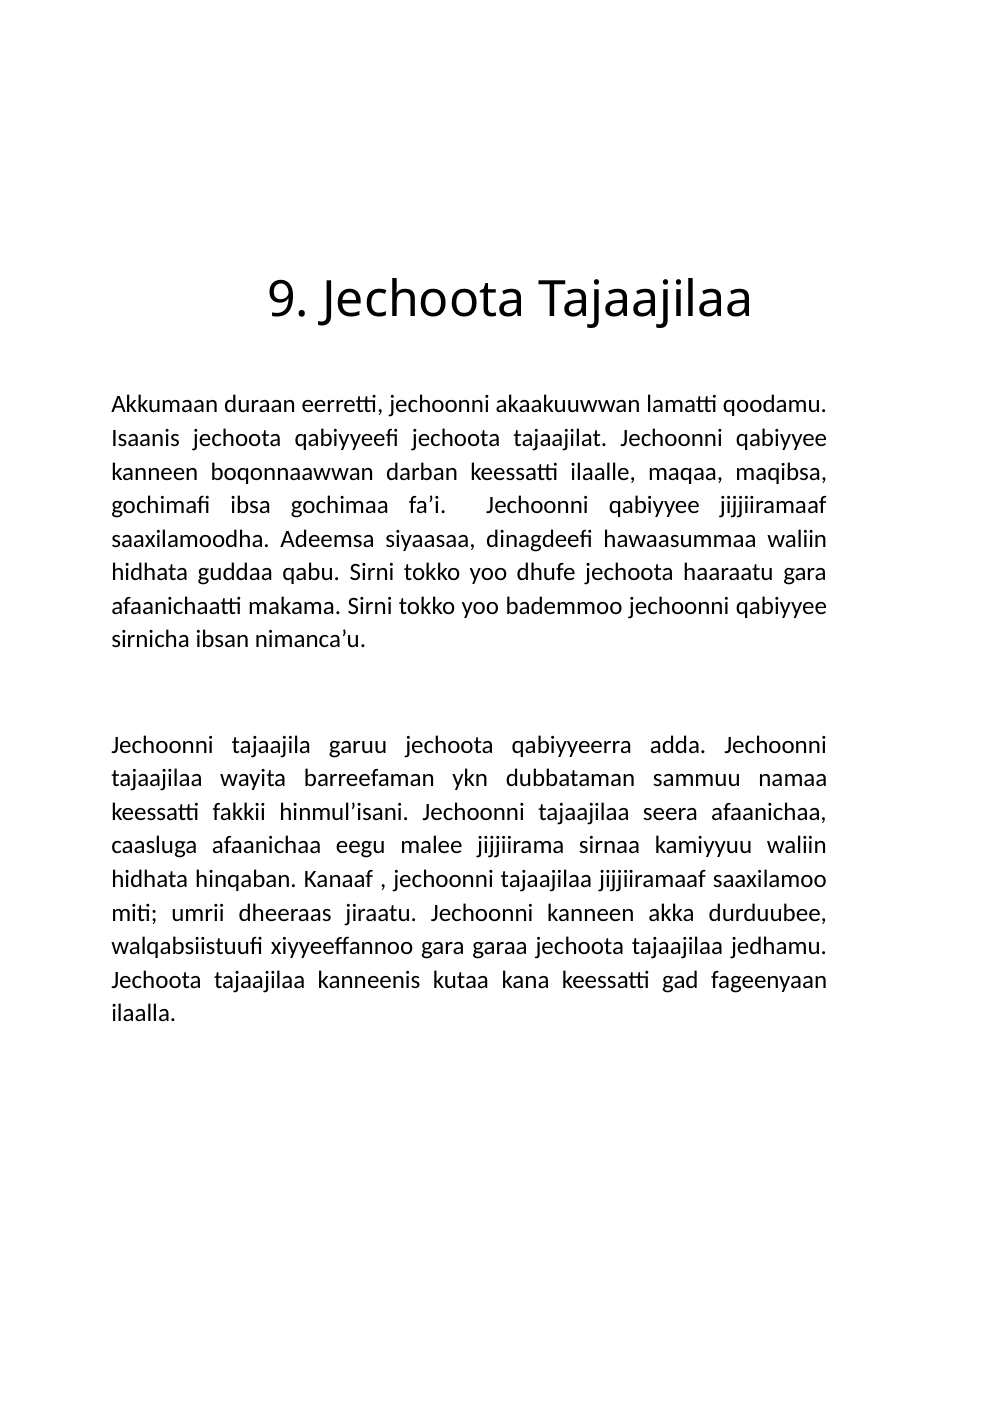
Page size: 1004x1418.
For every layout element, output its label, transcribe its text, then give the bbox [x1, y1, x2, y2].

subtitle 9. Jechoota Tajaajilaa [109, 263, 841, 331]
text Akkumaan duraan eerretti, jechoonni akaakuuwwan lamatti qoodamu. Isaanis jechoota qabiyyeefi jechoota tajaajilat. Jechoonni qabiyyee kanneen boqonnaawwan darban keessatti ilaalle, maqaa, maqibsa, gochimafi ibsa gochimaa fa’i. Jechoonni qabiyyee jijjiiramaaf saaxilamoodha. Adeemsa siyaasaa, dinagdeefi hawaasummaa waliin hidhata guddaa qabu. Sirni tokko yoo dhufe jechoota haaraatu gara afaanichaatti makama. Sirni tokko yoo bademmoo jechoonni qabiyyee sirnicha ibsan nimanca’u. [111, 389, 828, 654]
text Jechoonni tajaajila garuu jechoota qabiyyeerra adda. Jechoonni tajaajilaa wayita barreefaman ykn dubbataman sammuu namaa keessatti fakkii hinmul’isani. Jechoonni tajaajilaa seera afaanichaa, caasluga afaanichaa eegu malee jijjiirama sirnaa kamiyyuu waliin hidhata hinqaban. Kanaaf , jechoonni tajaajilaa jijjiiramaaf saaxilamoo miti; umrii dheeraas jiraatu. Jechoonni kanneen akka durduubee, walqabsiistuufi xiyyeeffannoo gara garaa jechoota tajaajilaa jedhamu. Jechoota tajaajilaa kanneenis kutaa kana keessatti gad fageenyaan ilaalla. [111, 729, 828, 1028]
